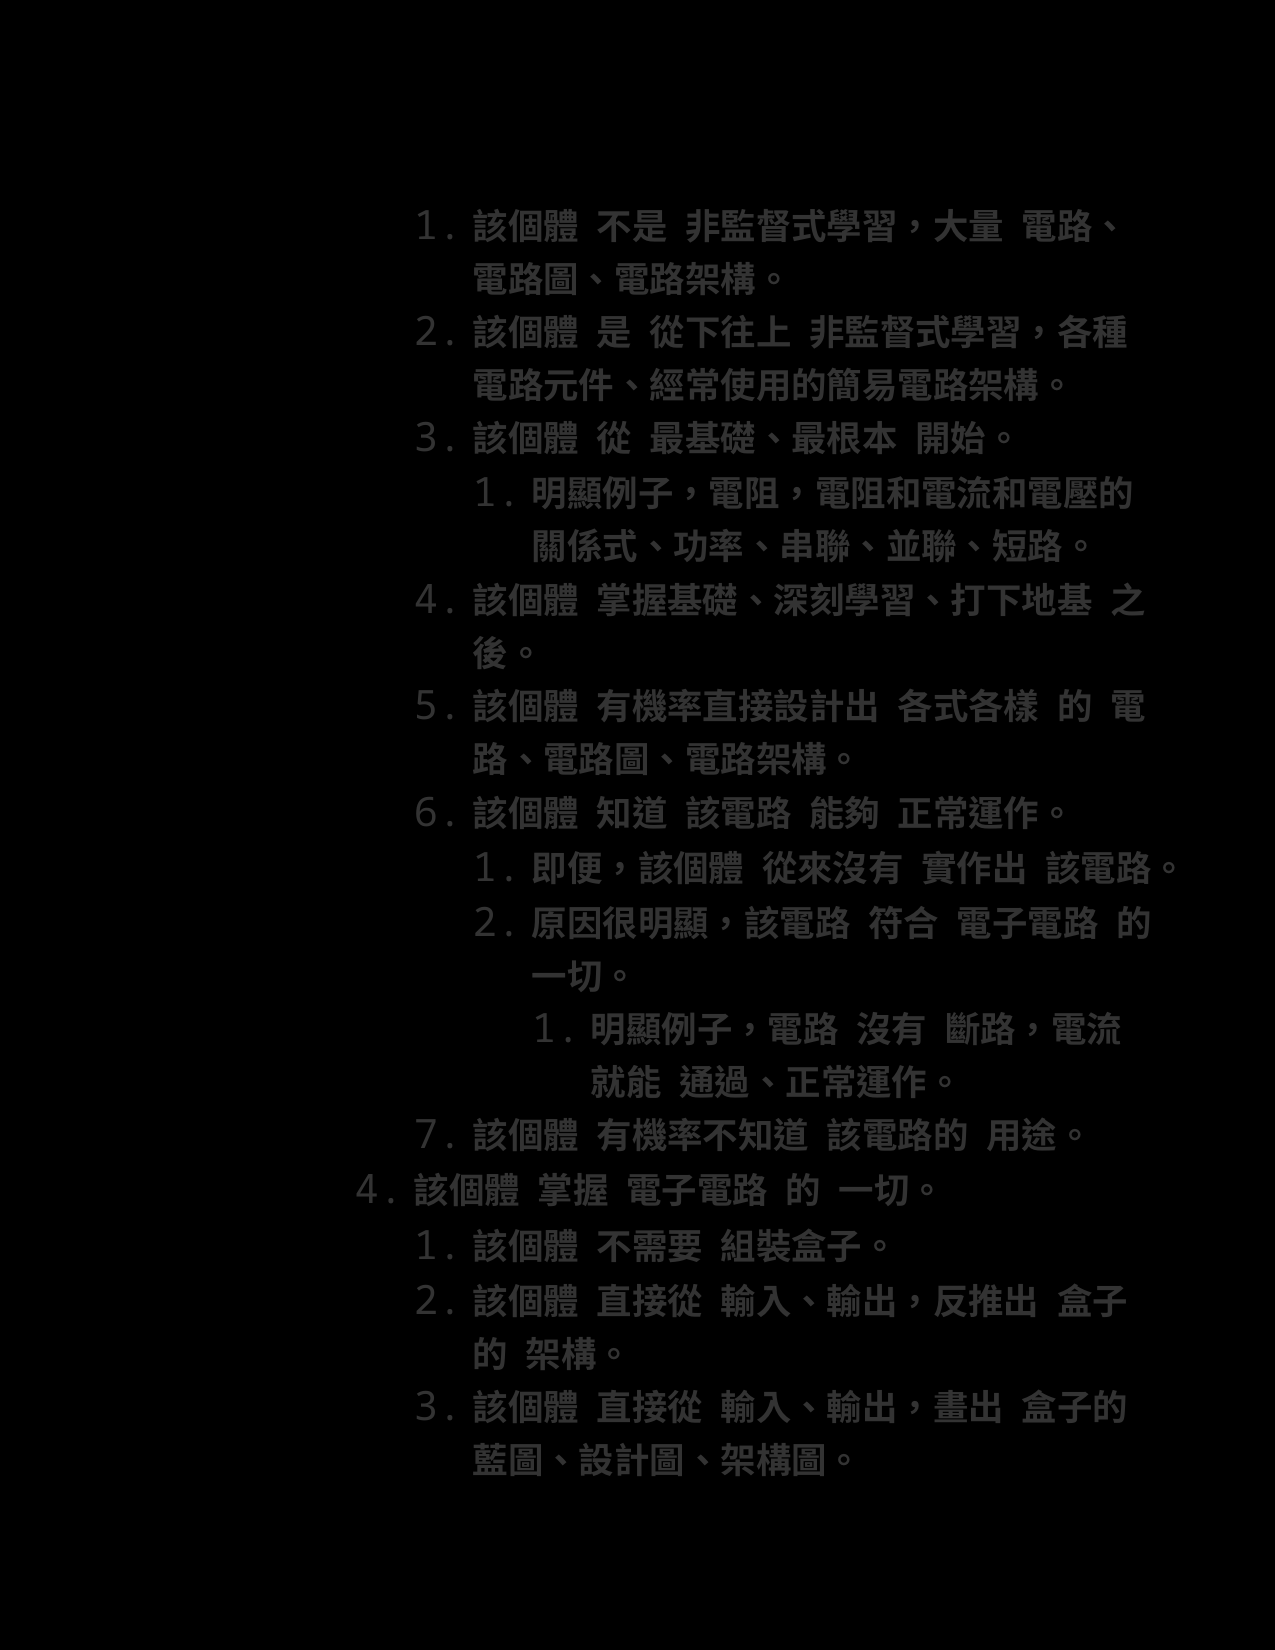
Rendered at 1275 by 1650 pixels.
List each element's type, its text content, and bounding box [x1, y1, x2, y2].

list 該個體 有機率直接設計出 各式各樣 的 電路、電路圖、電路架構。 [413, 676, 1157, 783]
list 該個體 不是 非監督式學習，大量 電路、電路圖、電路架構。 [413, 196, 1157, 302]
list 明顯例子，電阻，電阻和電流和電壓的關係式、功率、串聯、並聯、短路。 [472, 464, 1157, 570]
list 原因很明顯，該電路 符合 電子電路 的 一切。 [472, 893, 1157, 999]
list 該個體 直接從 輸入、輸出，畫出 盒子的 藍圖、設計圖、架構圖。 [413, 1377, 1157, 1484]
list 該個體 從 最基礎、最根本 開始。 [413, 408, 1157, 464]
list 明顯例子，電路 沒有 斷路，電流 就能 通過、正常運作。 [532, 999, 1157, 1106]
list 該個體 知道 該電路 能夠 正常運作。 [413, 783, 1157, 838]
list 該個體 是 從下往上 非監督式學習，各種 電路元件、經常使用的簡易電路架構。 [413, 302, 1157, 408]
list 該個體 直接從 輸入、輸出，反推出 盒子的 架構。 [413, 1271, 1157, 1377]
list 該個體 不需要 組裝盒子。 [413, 1216, 1157, 1271]
list 該個體 掌握 電子電路 的 一切。 [354, 1161, 1157, 1216]
list 該個體 掌握基礎、深刻學習、打下地基 之後。 [413, 570, 1157, 676]
list 該個體 有機率不知道 該電路的 用途。 [413, 1106, 1157, 1161]
list 即便，該個體 從來沒有 實作出 該電路。 [472, 838, 1157, 893]
